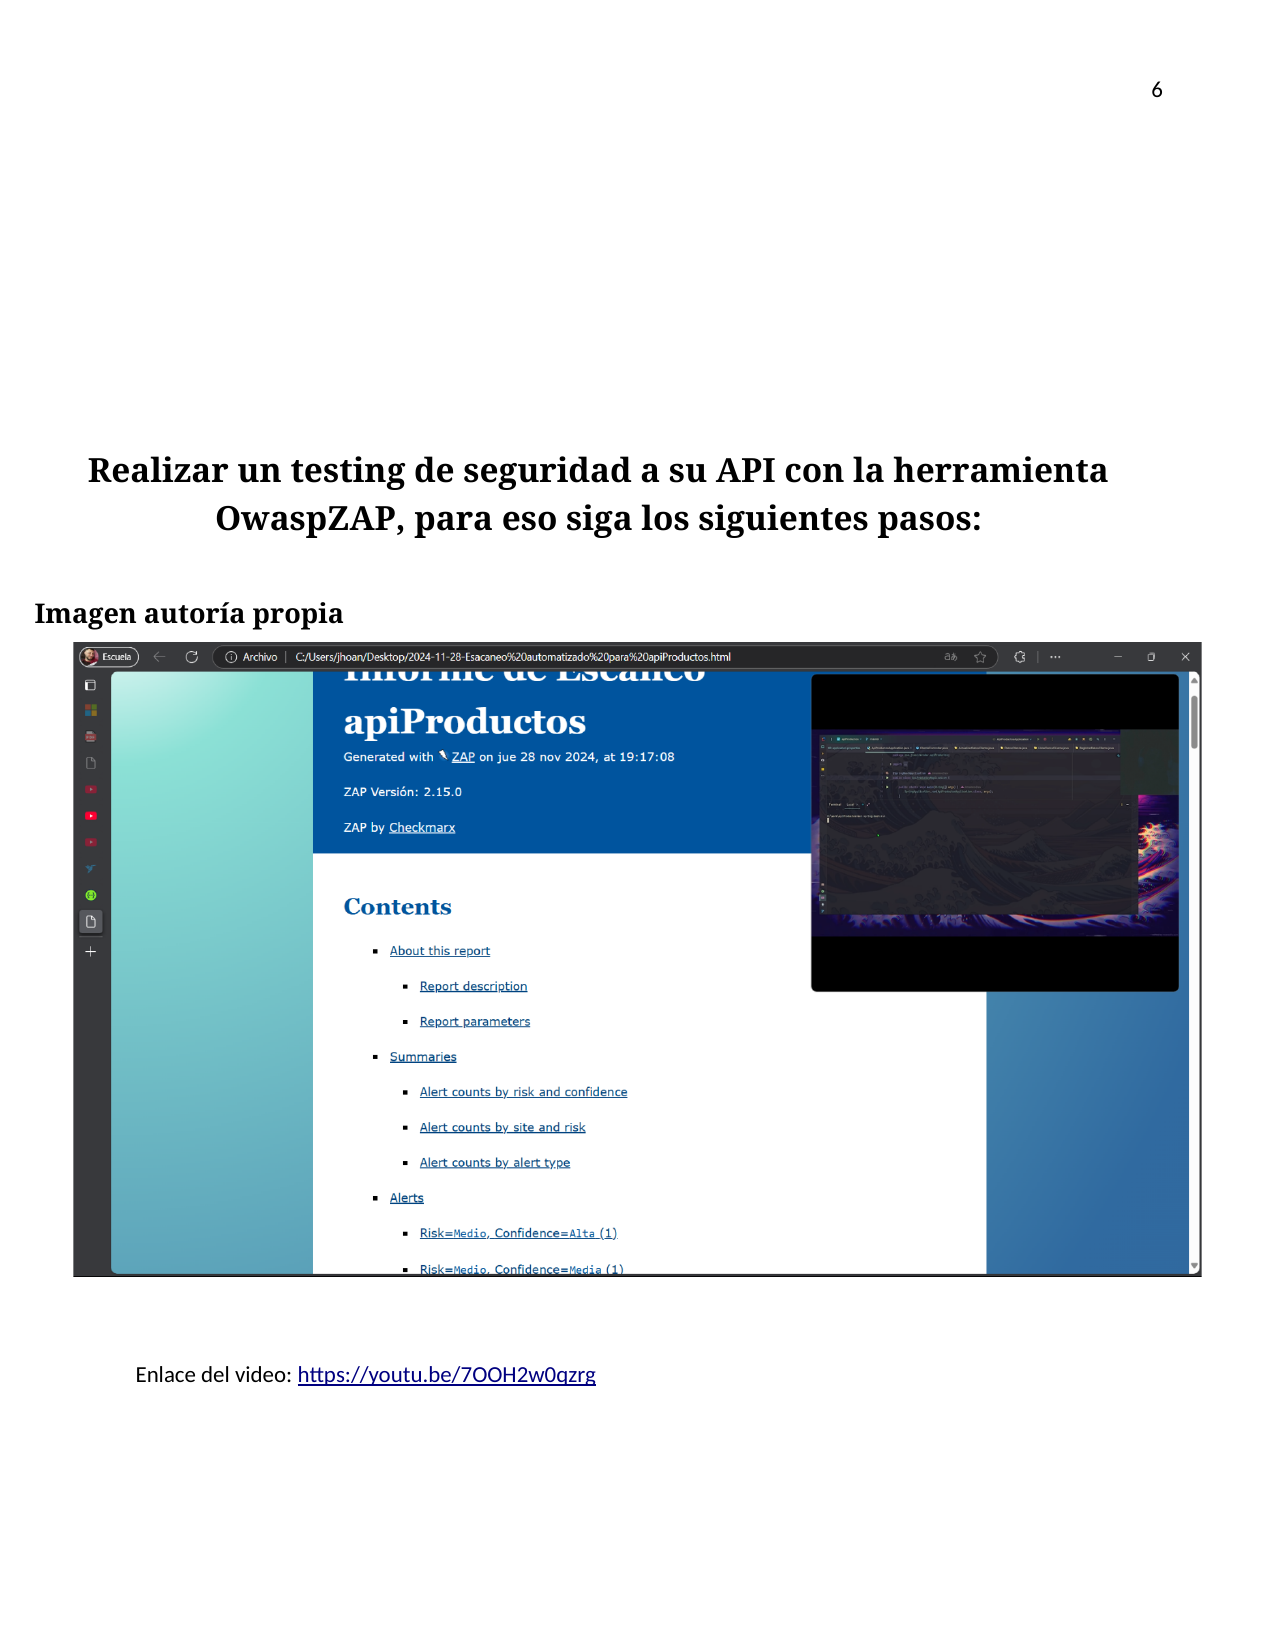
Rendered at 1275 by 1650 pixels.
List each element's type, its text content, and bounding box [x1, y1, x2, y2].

text Enlace del video: https://youtu.be/7OOH2w0qzrg [135, 1360, 804, 1388]
subtitle Realizar un testing de seguridad a su API con la herramienta OwaspZAP, para eso siga los siguientes pasos: [34, 447, 1163, 541]
subtitle Imagen autoría propia [34, 594, 1163, 631]
